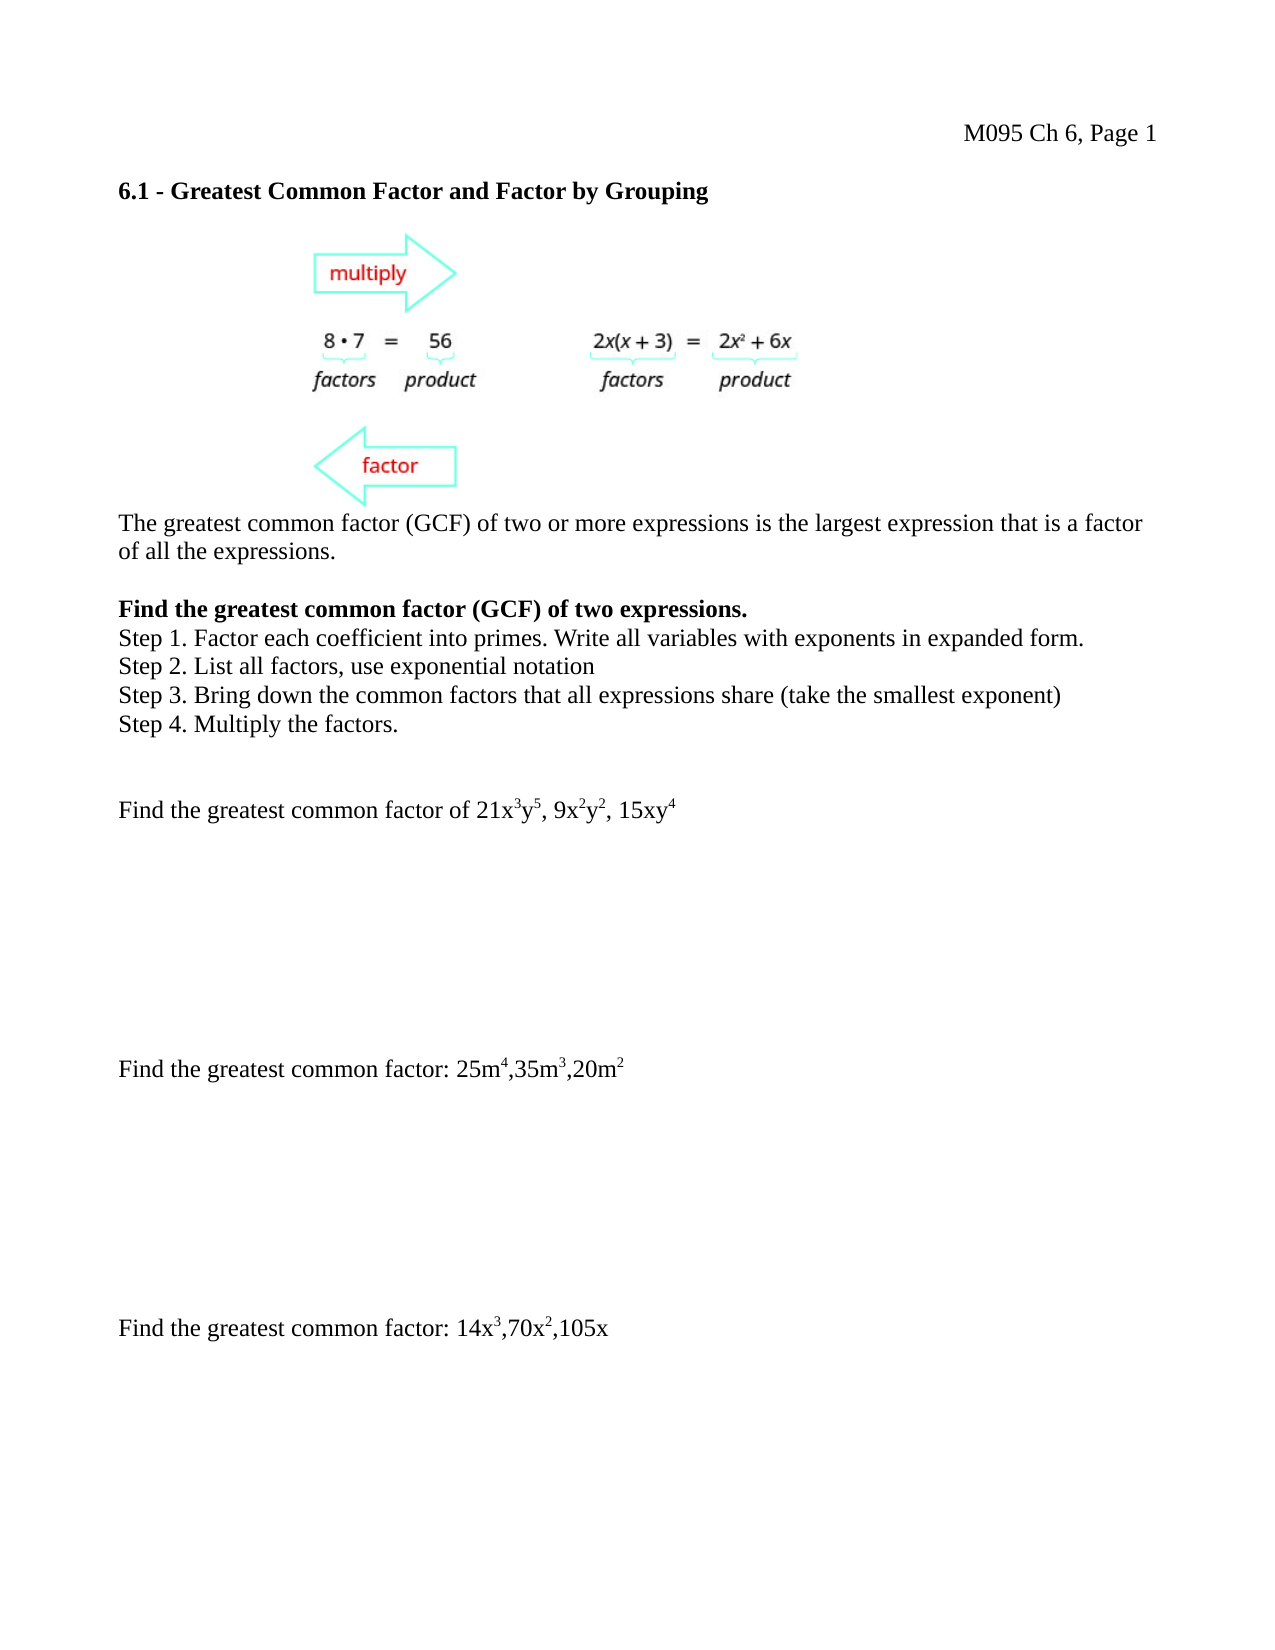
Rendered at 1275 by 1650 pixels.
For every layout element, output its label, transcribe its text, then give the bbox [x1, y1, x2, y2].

text Find the greatest common factor of 21x3y5, 9x2y2, 15xy4 [118, 795, 1157, 824]
text Step 2. List all factors, use exponential notation [118, 651, 1157, 680]
text Find the greatest common factor: 14x3,70x2,105x [118, 1313, 1157, 1341]
picture [312, 233, 798, 508]
text Step 3. Bring down the common factors that all expressions share (take the smallest exponent) [118, 680, 1157, 709]
text Find the greatest common factor (GCF) of two expressions. [118, 594, 1157, 623]
text 6.1 - Greatest Common Factor and Factor by Grouping [118, 176, 1157, 205]
text Step 1. Factor each coefficient into primes. Write all variables with exponents in expanded form. [118, 623, 1157, 651]
text The greatest common factor (GCF) of two or more expressions is the largest expression that is a factor of all the expressions. [118, 234, 1157, 565]
text Step 4. Multiply the factors. [118, 709, 1157, 738]
text Find the greatest common factor: 25m4,35m3,20m2 [118, 1054, 1157, 1083]
